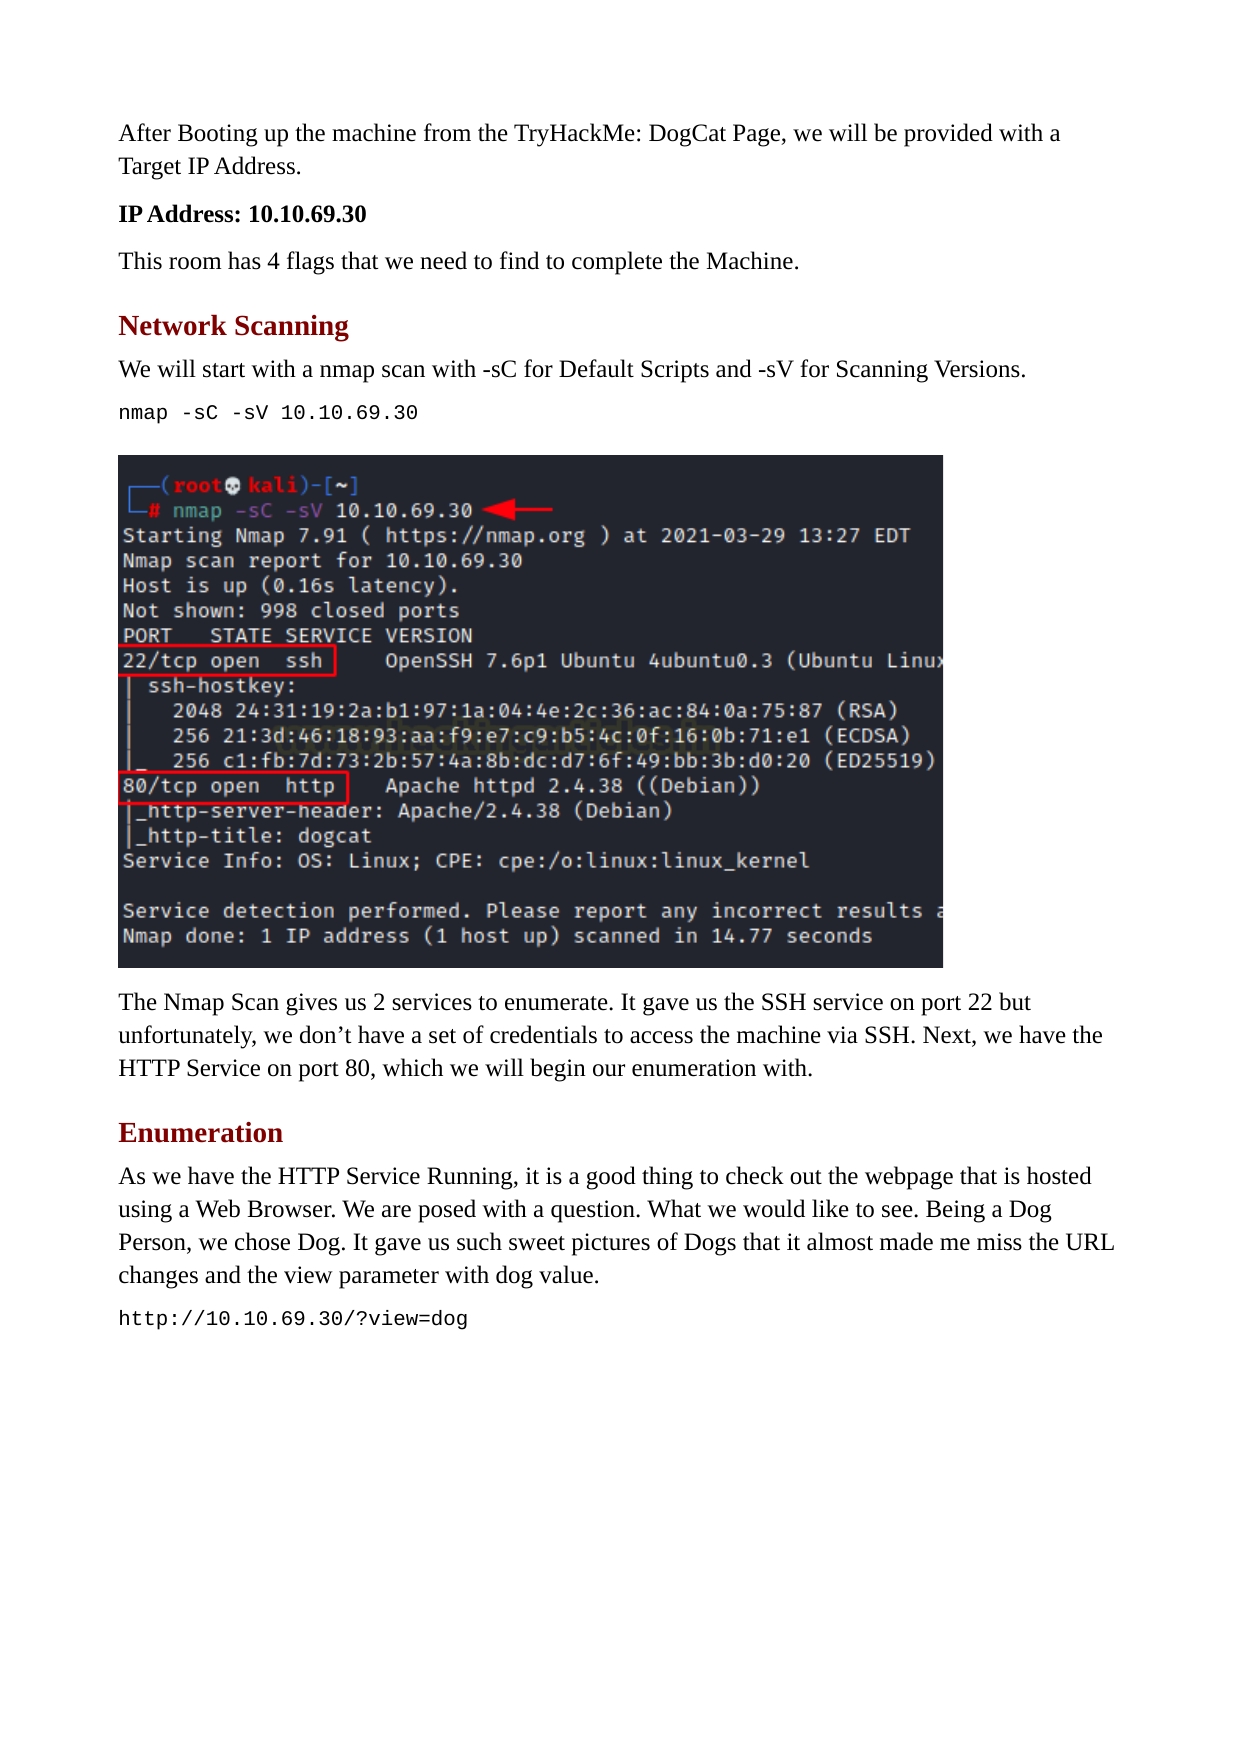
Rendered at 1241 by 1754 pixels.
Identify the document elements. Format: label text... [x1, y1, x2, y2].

text As we have the HTTP Service Running, it is a good thing to check out the webpage that is hosted using a Web Browser. We are posed with a question. What we would like to see. Being a Dog Person, we chose Dog. It gave us such sweet pictures of Dogs that it almost made me miss the URL changes and the view parameter with dog value. [118, 1161, 1122, 1289]
text This room has 4 flags that we need to find to complete the Machine. [118, 246, 1122, 275]
picture [118, 455, 944, 968]
text The Nmap Scan gives us 2 services to enumerate. It gave us the SSH service on port 22 but unfortunately, we don’t have a set of credentials to access the machine via SSH. Next, we have the HTTP Service on port 80, which we will begin our enumeration with. [118, 987, 1122, 1081]
text IP Address: 10.10.69.30 [118, 199, 1122, 227]
text After Booting up the machine from the TryHackMe: DogCat Page, we will be provided with a Target IP Address. [118, 118, 1122, 180]
subtitle Network Scanning [118, 308, 1122, 342]
text nmap -sC -sV 10.10.69.30 [118, 402, 1122, 426]
subtitle Enumeration [118, 1115, 1122, 1148]
text We will start with a nmap scan with -sC for Default Scripts and -sV for Scanning Versions. [118, 354, 1122, 383]
text http://10.10.69.30/?view=dog [118, 1308, 1122, 1331]
